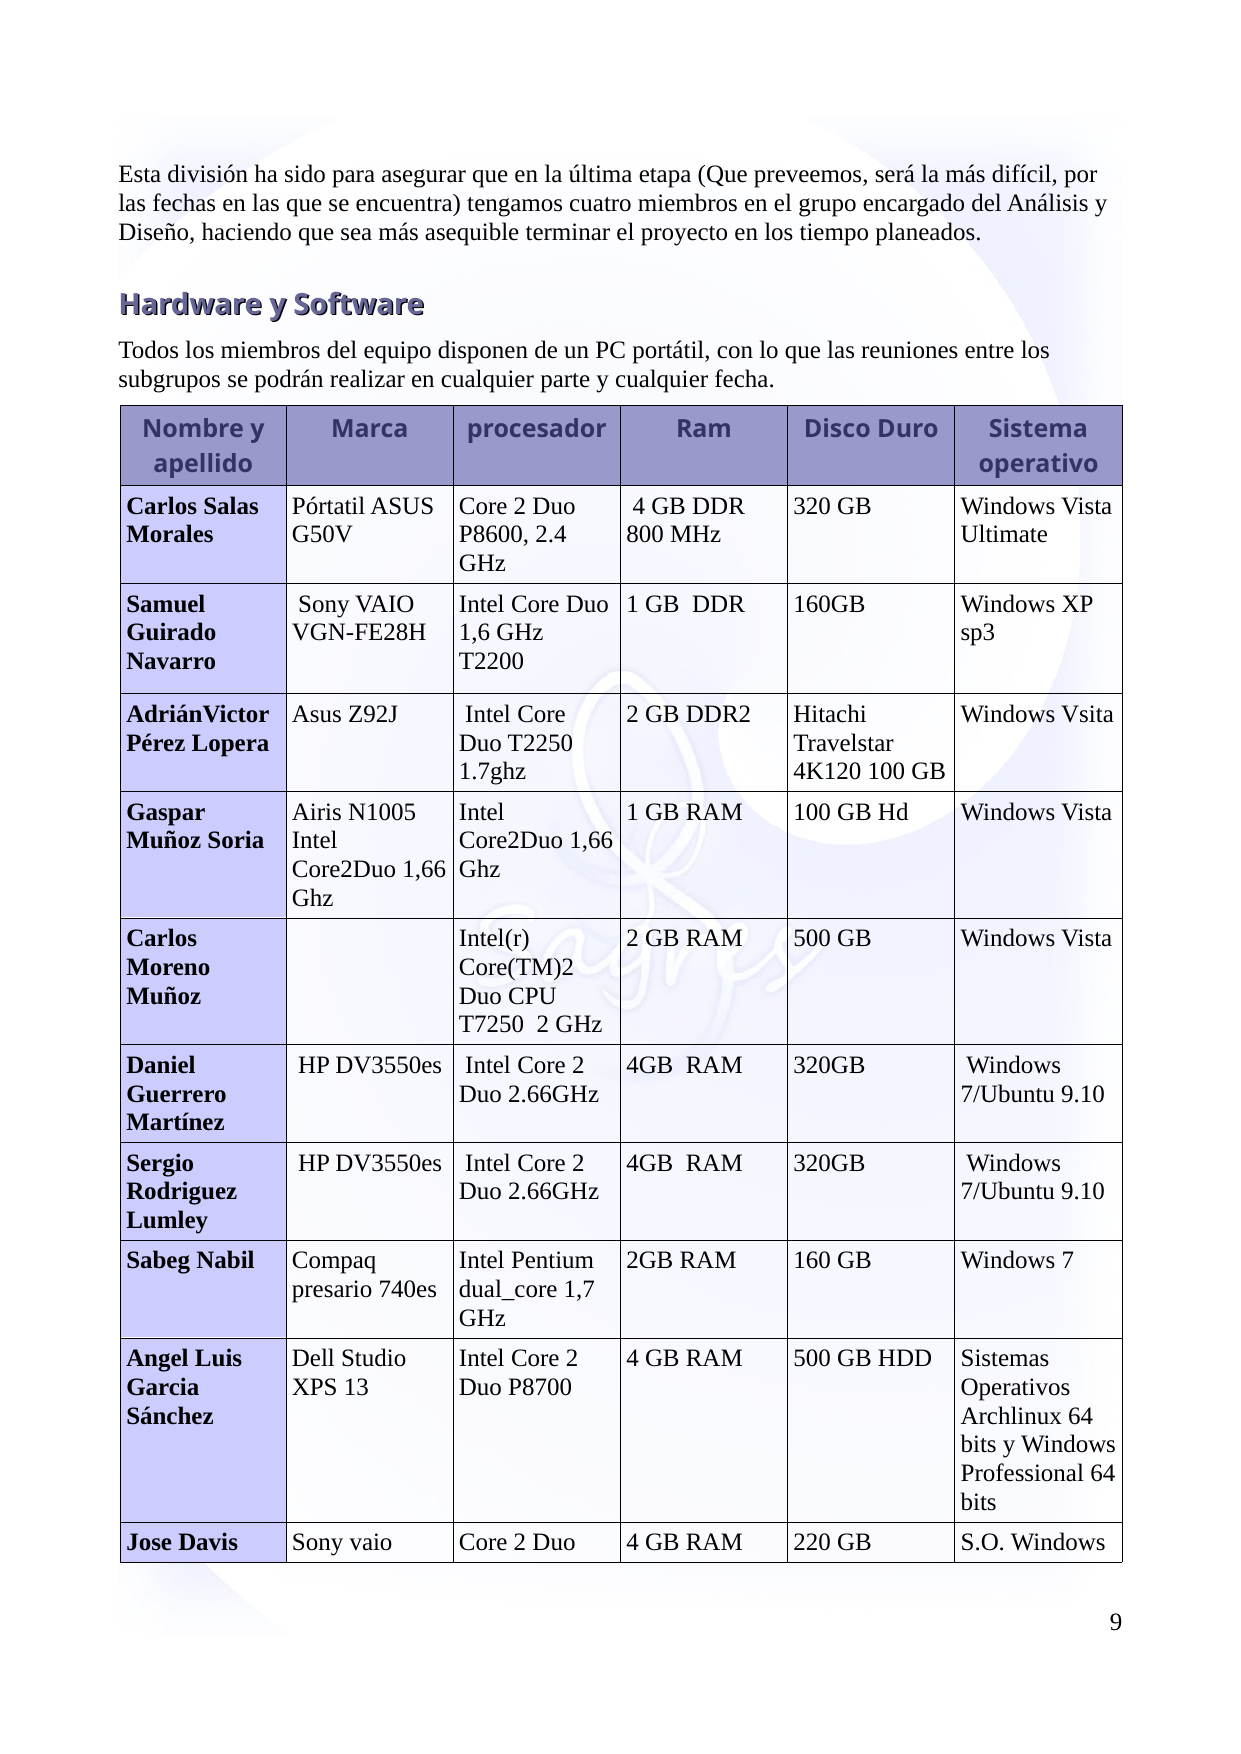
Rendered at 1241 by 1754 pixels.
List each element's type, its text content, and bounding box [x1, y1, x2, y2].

table_cell Intel Core Duo T2250 1.7ghz [454, 694, 620, 791]
table_cell Carlos Salas Morales [121, 486, 286, 583]
table_cell Windows Vista [955, 919, 1122, 1044]
table_cell 320 GB [788, 486, 954, 583]
table_cell Dell Studio XPS 13 [287, 1339, 453, 1522]
table_cell Sony VAIO VGN-FE28H [287, 584, 453, 693]
table_cell 4GB RAM [621, 1045, 787, 1142]
table_cell 160GB [788, 584, 954, 693]
table_cell Windows 7 [955, 1241, 1122, 1337]
table_cell 2 GB RAM [621, 919, 787, 1044]
table_cell Windows XP sp3 [955, 584, 1122, 693]
table_cell Intel Core 2 Duo 2.66GHz [454, 1143, 620, 1240]
picture [118, 246, 1122, 283]
table_cell 2 GB DDR2 [621, 694, 787, 791]
table_cell HP DV3550es [287, 1143, 453, 1240]
table_cell 220 GB [788, 1523, 954, 1562]
table_cell 160 GB [788, 1241, 954, 1337]
table_cell 1 GB RAM [621, 792, 787, 917]
table_cell 100 GB Hd [788, 792, 954, 917]
table_header procesador [454, 406, 620, 485]
table_cell Samuel Guirado Navarro [121, 584, 286, 693]
table_header Disco Duro [788, 406, 954, 485]
table_cell Intel Core Duo 1,6 GHz T2200 [454, 584, 620, 693]
table_header Marca [287, 406, 453, 485]
table_cell Intel Pentium dual_core 1,7 GHz [454, 1241, 620, 1337]
text Esta división ha sido para asegurar que en la última etapa (Que preveemos, será la más difícil, por las fechas en las que se encuentra) tengamos cuatro miembros en el grupo encargado del Análisis y Diseño, haciendo que sea más asequible terminar el proyecto en los tiempo planeados. [118, 159, 1122, 246]
table_cell Sistemas Operativos Archlinux 64 bits y Windows Professional 64 bits [955, 1339, 1122, 1522]
text Todos los miembros del equipo disponen de un PC portátil, con lo que las reuniones entre los subgrupos se podrán realizar en cualquier parte y cualquier fecha. [118, 335, 1122, 393]
table_cell 500 GB HDD [788, 1339, 954, 1522]
table_cell Windows Vista Ultimate [955, 486, 1122, 583]
picture [118, 323, 1122, 335]
table_cell Core 2 Duo [454, 1523, 620, 1562]
table_cell 4 GB RAM [621, 1523, 787, 1562]
table_cell Gaspar Muñoz Soria [121, 792, 286, 917]
table_cell 2GB RAM [621, 1241, 787, 1337]
table_cell Airis N1005 Intel Core2Duo 1,66 Ghz [287, 792, 453, 917]
table_cell Compaq presario 740es [287, 1241, 453, 1337]
table_header Nombre y apellido [121, 406, 286, 485]
table_cell Intel Core 2 Duo P8700 [454, 1339, 620, 1522]
table_cell Carlos Moreno Muñoz [121, 919, 286, 1044]
table_cell Intel Core 2 Duo 2.66GHz [454, 1045, 620, 1142]
table_cell AdriánVictor Pérez Lopera [121, 694, 286, 791]
table_cell Windows Vsita [955, 694, 1122, 791]
picture [118, 393, 1122, 1636]
table_cell [287, 919, 453, 1044]
table_cell 320GB [788, 1143, 954, 1240]
table_cell Sony vaio [287, 1523, 453, 1562]
table_cell Sabeg Nabil [121, 1241, 286, 1337]
table_cell 4 GB DDR 800 MHz [621, 486, 787, 583]
picture [118, 118, 1122, 159]
table_cell Daniel Guerrero Martínez [121, 1045, 286, 1142]
table_cell Pórtatil ASUS G50V [287, 486, 453, 583]
table_cell Windows Vista [955, 792, 1122, 917]
table_cell Jose Davis [121, 1523, 286, 1562]
table_cell Intel(r) Core(TM)2 Duo CPU T7250 2 GHz [454, 919, 620, 1044]
table_cell Windows 7/Ubuntu 9.10 [955, 1143, 1122, 1240]
table_cell Core 2 Duo P8600, 2.4 GHz [454, 486, 620, 583]
table_cell 1 GB DDR [621, 584, 787, 693]
table_cell Windows 7/Ubuntu 9.10 [955, 1045, 1122, 1142]
table_cell Intel Core2Duo 1,66 Ghz [454, 792, 620, 917]
table_cell 4 GB RAM [621, 1339, 787, 1522]
table_cell Asus Z92J [287, 694, 453, 791]
table_cell 4GB RAM [621, 1143, 787, 1240]
subtitle Hardware y Software [118, 283, 1122, 323]
table_header Ram [621, 406, 787, 485]
table_cell Hitachi Travelstar 4K120 100 GB [788, 694, 954, 791]
table_cell Angel Luis Garcia Sánchez [121, 1339, 286, 1522]
table_cell 500 GB [788, 919, 954, 1044]
table_cell HP DV3550es [287, 1045, 453, 1142]
table_cell S.O. Windows [955, 1523, 1122, 1562]
table_cell Sergio Rodriguez Lumley [121, 1143, 286, 1240]
table_header Sistema operativo [955, 406, 1122, 485]
table_cell 320GB [788, 1045, 954, 1142]
